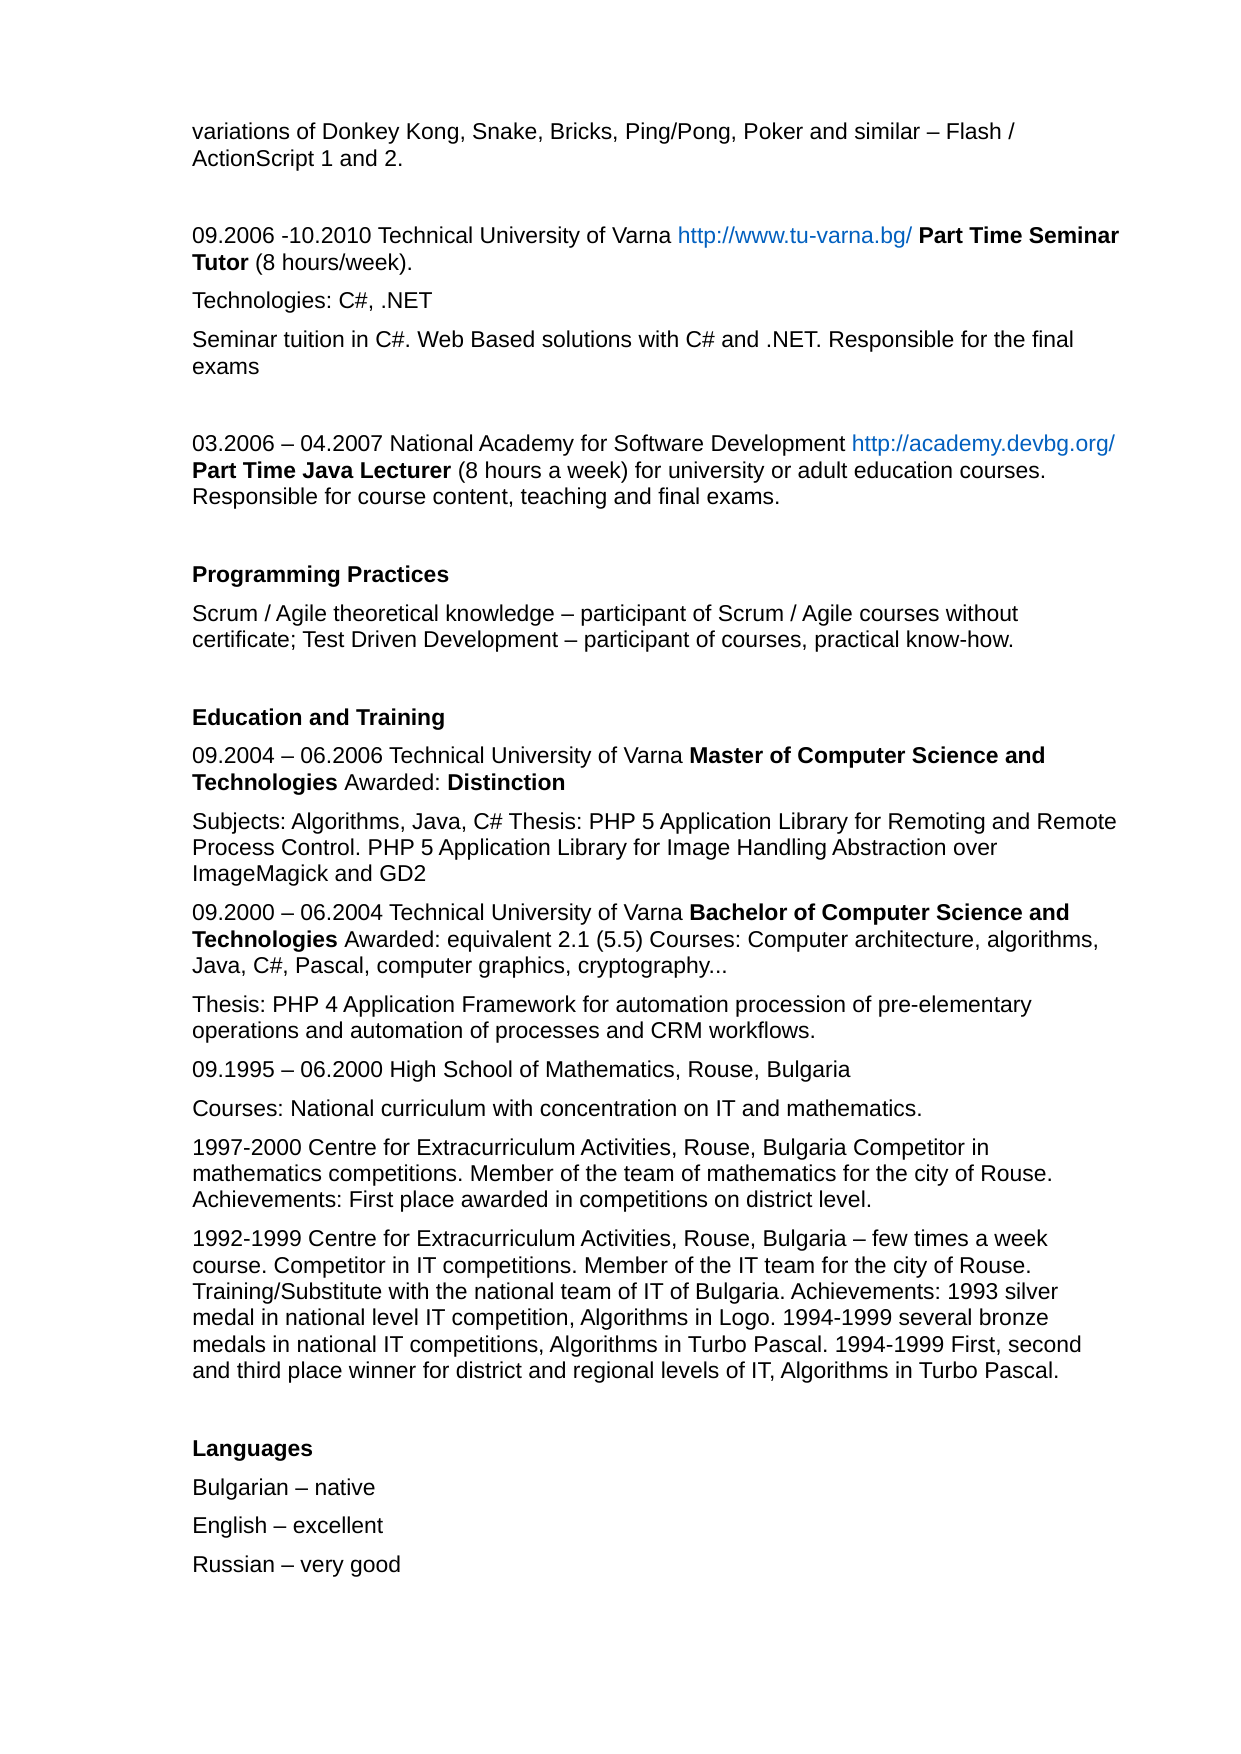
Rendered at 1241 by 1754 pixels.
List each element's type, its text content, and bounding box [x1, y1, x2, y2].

list 09.1995 – 06.2000 High School of Mathematics, Rouse, Bulgaria [162, 1056, 1122, 1082]
list 09.2004 – 06.2006 Technical University of Varna Master of Computer Science and Technologies Awarded: Distinction [162, 742, 1122, 795]
text English – excellent [118, 1512, 1122, 1539]
list Thesis: PHP 4 Application Framework for automation procession of pre-elementary operations and automation of processes and CRM workflows. [162, 991, 1122, 1043]
list 09.2006 -10.2010 Technical University of Varna http://www.tu-varna.bg/ Part Time Seminar Tutor (8 hours/week). [162, 222, 1122, 275]
list Education and Training [162, 704, 1122, 730]
list Technologies: C#, .NET [162, 287, 1122, 314]
text 1992-1999 Centre for Extracurriculum Activities, Rouse, Bulgaria – few times a week course. Competitor in IT competitions. Member of the IT team for the city of Rouse. Training/Substitute with the national team of IT of Bulgaria. Achievements: 1993 silver medal in national level IT competition, Algorithms in Logo. 1994-1999 several bronze medals in national IT competitions, Algorithms in Turbo Pascal. 1994-1999 First, second and third place winner for district and regional levels of IT, Algorithms in Turbo Pascal. [118, 1225, 1122, 1383]
text Languages [118, 1435, 1122, 1461]
list Subjects: Algorithms, Java, C# Thesis: PHP 5 Application Library for Remoting and Remote Process Control. PHP 5 Application Library for Image Handling Abstraction over ImageMagick and GD2 [162, 808, 1122, 887]
text 1997-2000 Centre for Extracurriculum Activities, Rouse, Bulgaria Competitor in mathematics competitions. Member of the team of mathematics for the city of Rouse. Achievements: First place awarded in competitions on district level. [118, 1134, 1122, 1213]
list variations of Donkey Kong, Snake, Bricks, Ping/Pong, Poker and similar – Flash / ActionScript 1 and 2. [162, 118, 1122, 171]
list Scrum / Agile theoretical knowledge – participant of Scrum / Agile courses without certificate; Test Driven Development – participant of courses, practical know-how. [162, 599, 1122, 652]
list 09.2000 – 06.2004 Technical University of Varna Bachelor of Computer Science and Technologies Awarded: equivalent 2.1 (5.5) Courses: Computer architecture, algorithms, Java, C#, Pascal, computer graphics, cryptography... [162, 899, 1122, 978]
list Seminar tuition in C#. Web Based solutions with C# and .NET. Responsible for the final exams [162, 326, 1122, 379]
list Programming Practices [162, 561, 1122, 587]
text Bulgarian – native [118, 1474, 1122, 1500]
text Russian – very good [118, 1551, 1122, 1578]
list 03.2006 – 04.2007 National Academy for Software Development http://academy.devbg.org/ Part Time Java Lecturer (8 hours a week) for university or adult education courses. Responsible for course content, teaching and final exams. [162, 430, 1122, 509]
text Courses: National curriculum with concentration on IT and mathematics. [118, 1095, 1122, 1121]
